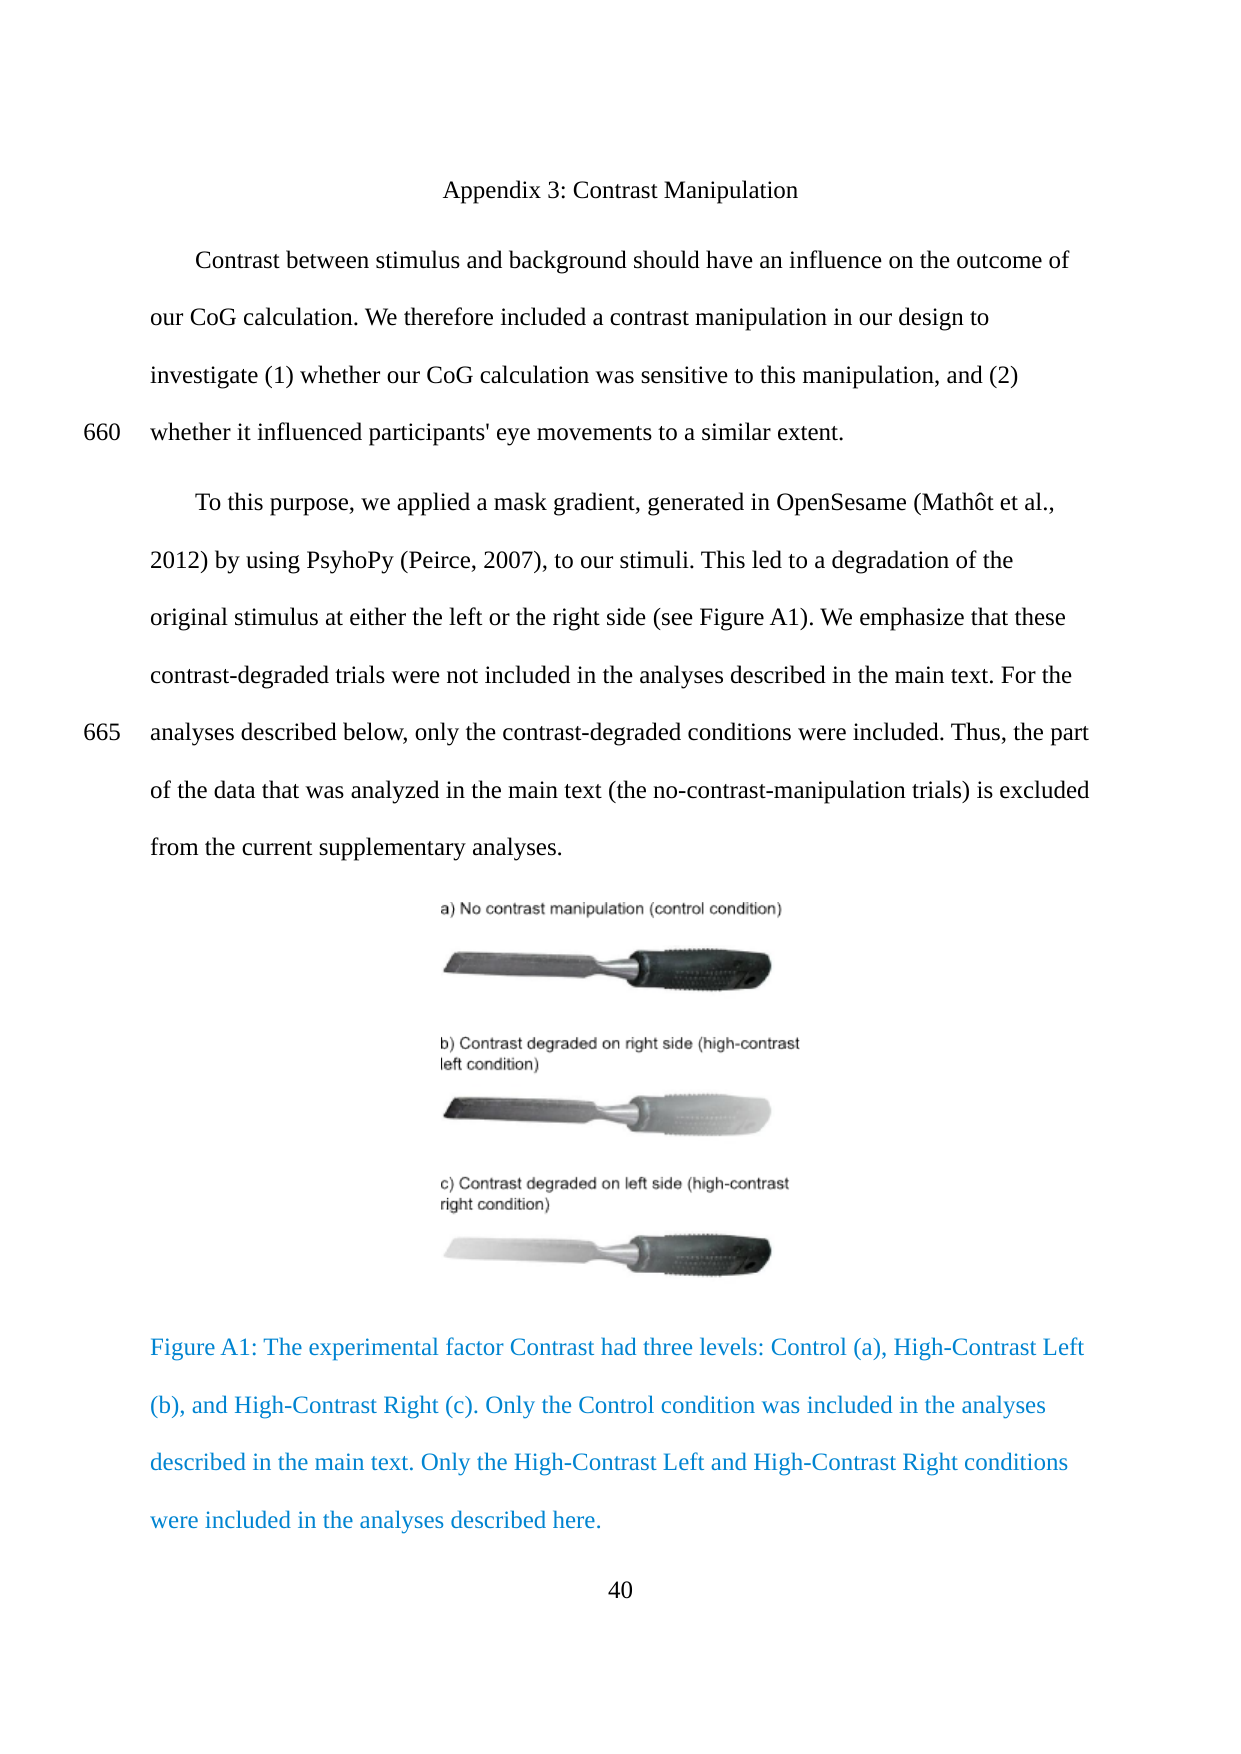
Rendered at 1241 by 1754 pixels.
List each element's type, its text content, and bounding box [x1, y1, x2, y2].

subtitle Appendix 3: Contrast Manipulation [150, 175, 1091, 204]
text Contrast between stimulus and background should have an influence on the outcome of our CoG calculation. We therefore included a contrast manipulation in our design to investigate (1) whether our CoG calculation was sensitive to this manipulation, and (2) whether it influenced participants' eye movements to a similar extent. [150, 245, 1091, 446]
text Figure A1: The experimental factor Contrast had three levels: Control (a), High-Contrast Left (b), and High-Contrast Right (c). Only the Control condition was included in the analyses described in the main text. Only the High-Contrast Left and High-Contrast Right conditions were included in the analyses described here. [150, 1332, 1091, 1533]
text To this purpose, we applied a mask gradient, generated in OpenSesame (Mathôt et al., 2012) by using PsyhoPy (Peirce, 2007), to our stimuli. This led to a degradation of the original stimulus at either the left or the right side (see Figure A1). We emphasize that these contrast-degraded trials were not included in the analyses described in the main text. For the analyses described below, only the contrast-degraded conditions were included. Thus, the part of the data that was analyzed in the main text (the no-contrast-manipulation trials) is excluded from the current supplementary analyses. [150, 487, 1091, 861]
picture [441, 902, 800, 1291]
